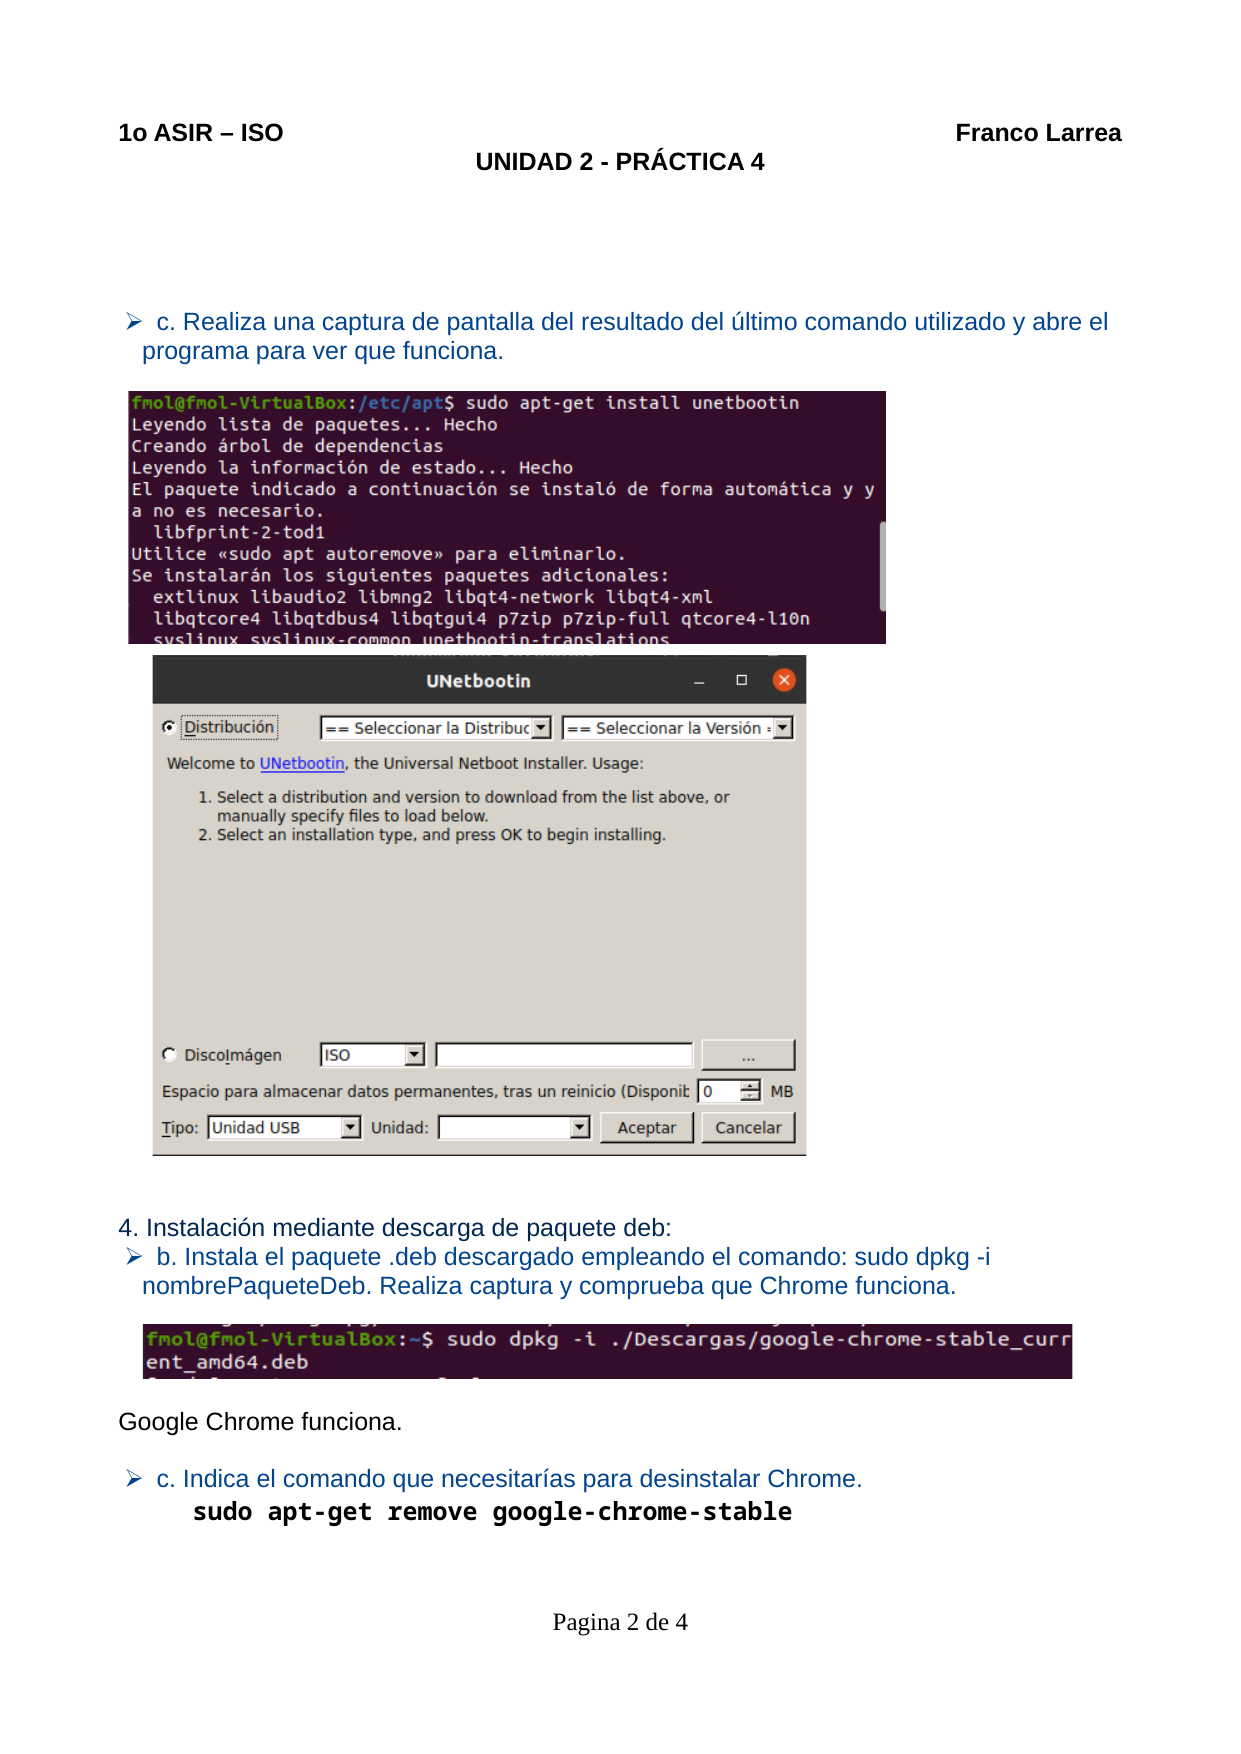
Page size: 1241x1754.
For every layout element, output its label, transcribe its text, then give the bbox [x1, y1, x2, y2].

picture [128, 391, 886, 644]
subtitle c. Realiza una captura de pantalla del resultado del último comando utilizado y abre el programa para ver que funciona. [124, 307, 1122, 365]
text Google Chrome funciona. [118, 1407, 1122, 1436]
picture [152, 655, 807, 1156]
subtitle c. Indica el comando que necesitarías para desinstalar Chrome. [124, 1464, 1122, 1493]
subtitle b. Instala el paquete .deb descargado empleando el comando: sudo dpkg -i nombrePaqueteDeb. Realiza captura y comprueba que Chrome funciona. [124, 1242, 1122, 1300]
text sudo apt-get remove google-chrome-stable [192, 1493, 1122, 1527]
picture [142, 1324, 1073, 1379]
subtitle 4. Instalación mediante descarga de paquete deb: [118, 1213, 1122, 1242]
